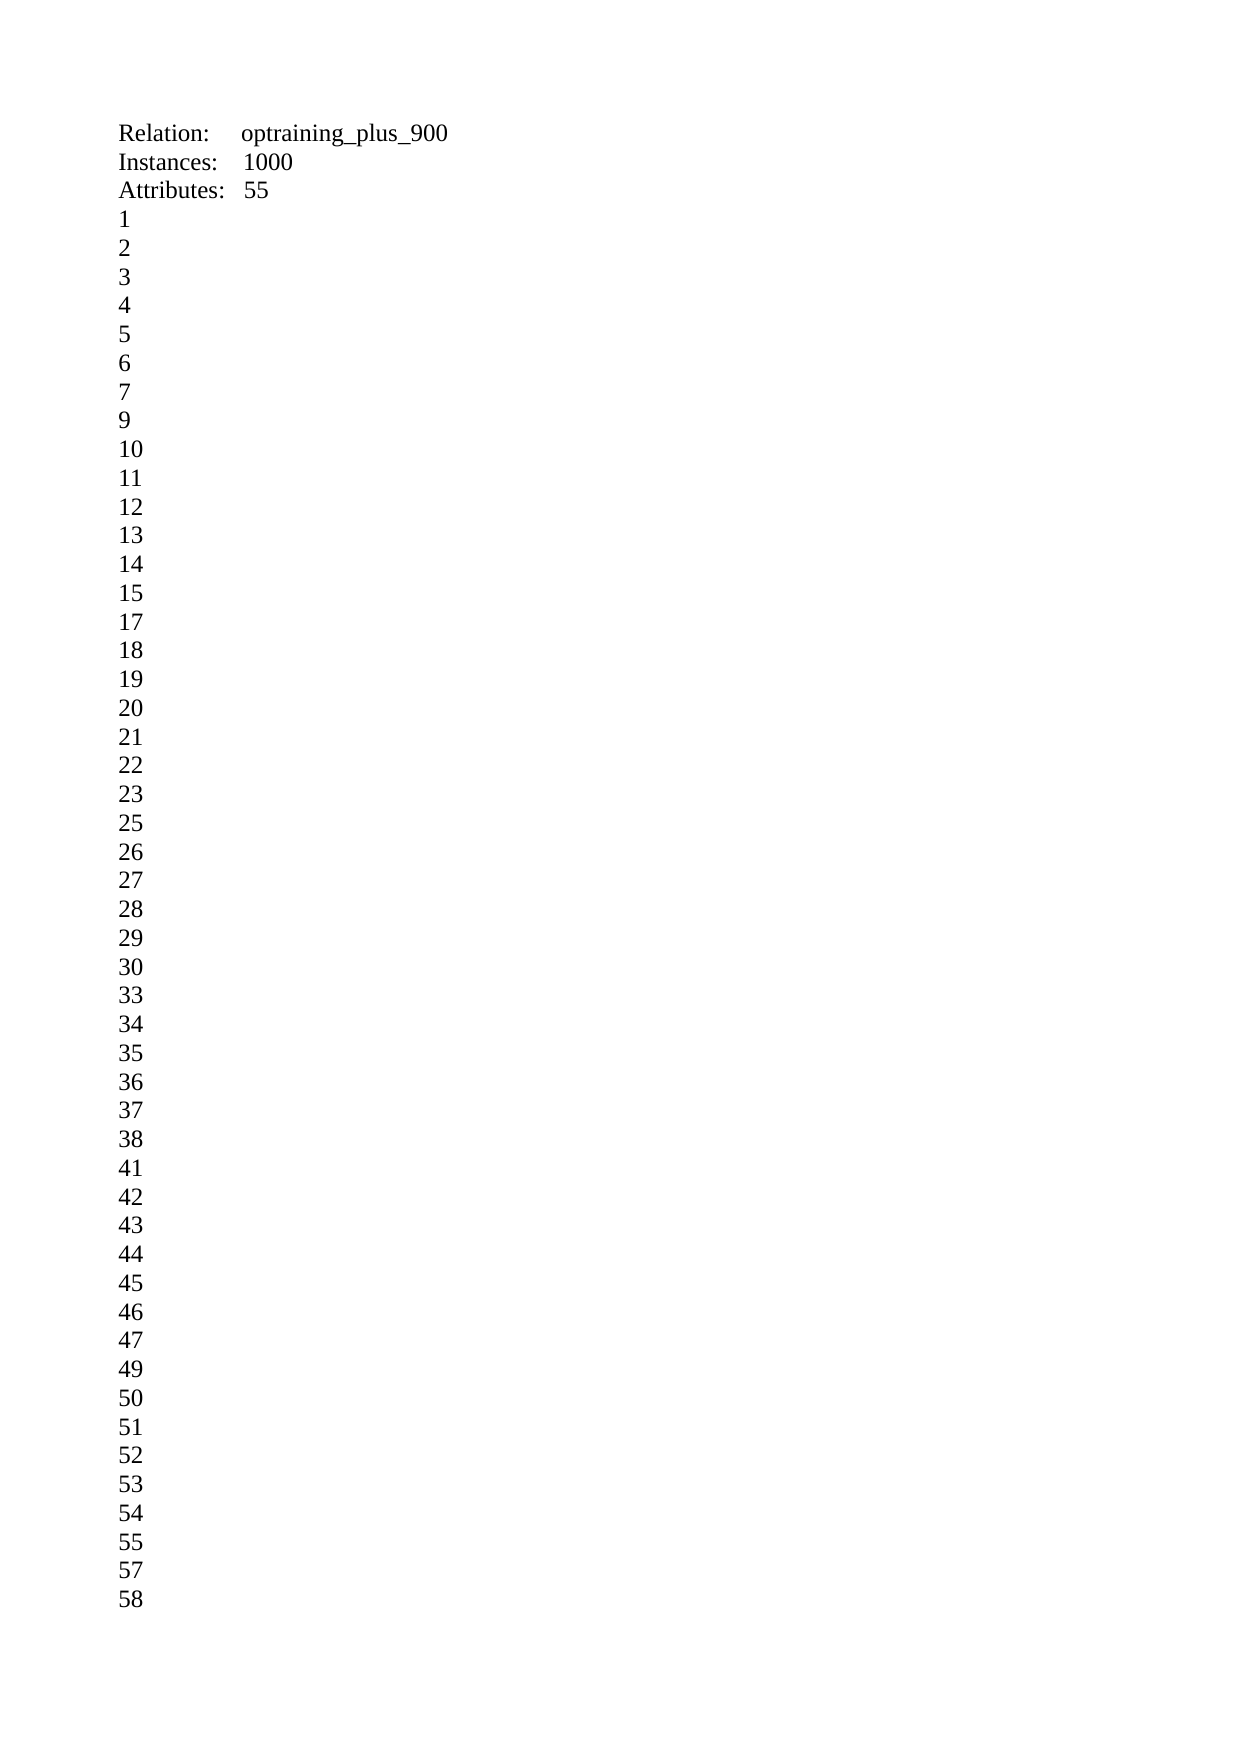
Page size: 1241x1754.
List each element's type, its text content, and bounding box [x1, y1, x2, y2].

text 3 [118, 262, 1122, 291]
text 47 [118, 1326, 1122, 1354]
text 58 [118, 1584, 1122, 1613]
text 43 [118, 1211, 1122, 1239]
text 51 [118, 1412, 1122, 1441]
text 46 [118, 1297, 1122, 1326]
text 25 [118, 808, 1122, 837]
text 4 [118, 291, 1122, 319]
text 52 [118, 1441, 1122, 1469]
text 10 [118, 434, 1122, 463]
text 22 [118, 751, 1122, 779]
text 19 [118, 664, 1122, 693]
text 12 [118, 492, 1122, 521]
text 44 [118, 1239, 1122, 1268]
text 27 [118, 866, 1122, 894]
text 38 [118, 1124, 1122, 1153]
text 57 [118, 1556, 1122, 1584]
text 54 [118, 1498, 1122, 1527]
text 15 [118, 578, 1122, 607]
text 29 [118, 923, 1122, 952]
text Attributes: 55 [118, 176, 1122, 204]
text 1 [118, 204, 1122, 233]
text 21 [118, 722, 1122, 751]
text 53 [118, 1469, 1122, 1498]
text 5 [118, 319, 1122, 348]
text 26 [118, 837, 1122, 866]
text Instances: 1000 [118, 147, 1122, 176]
text 14 [118, 549, 1122, 578]
text 45 [118, 1268, 1122, 1297]
text 7 [118, 377, 1122, 406]
text 55 [118, 1527, 1122, 1556]
text 9 [118, 406, 1122, 434]
text 2 [118, 233, 1122, 262]
text 17 [118, 607, 1122, 636]
text 18 [118, 636, 1122, 664]
text 20 [118, 693, 1122, 722]
text 41 [118, 1153, 1122, 1182]
text 35 [118, 1038, 1122, 1067]
text 50 [118, 1383, 1122, 1412]
text 42 [118, 1182, 1122, 1211]
text 13 [118, 521, 1122, 549]
text Relation: optraining_plus_900 [118, 118, 1122, 147]
text 28 [118, 894, 1122, 923]
text 6 [118, 348, 1122, 377]
text 49 [118, 1354, 1122, 1383]
text 36 [118, 1067, 1122, 1096]
text 11 [118, 463, 1122, 492]
text 34 [118, 1009, 1122, 1038]
text 23 [118, 779, 1122, 808]
text 33 [118, 981, 1122, 1009]
text 30 [118, 952, 1122, 981]
text 37 [118, 1096, 1122, 1124]
